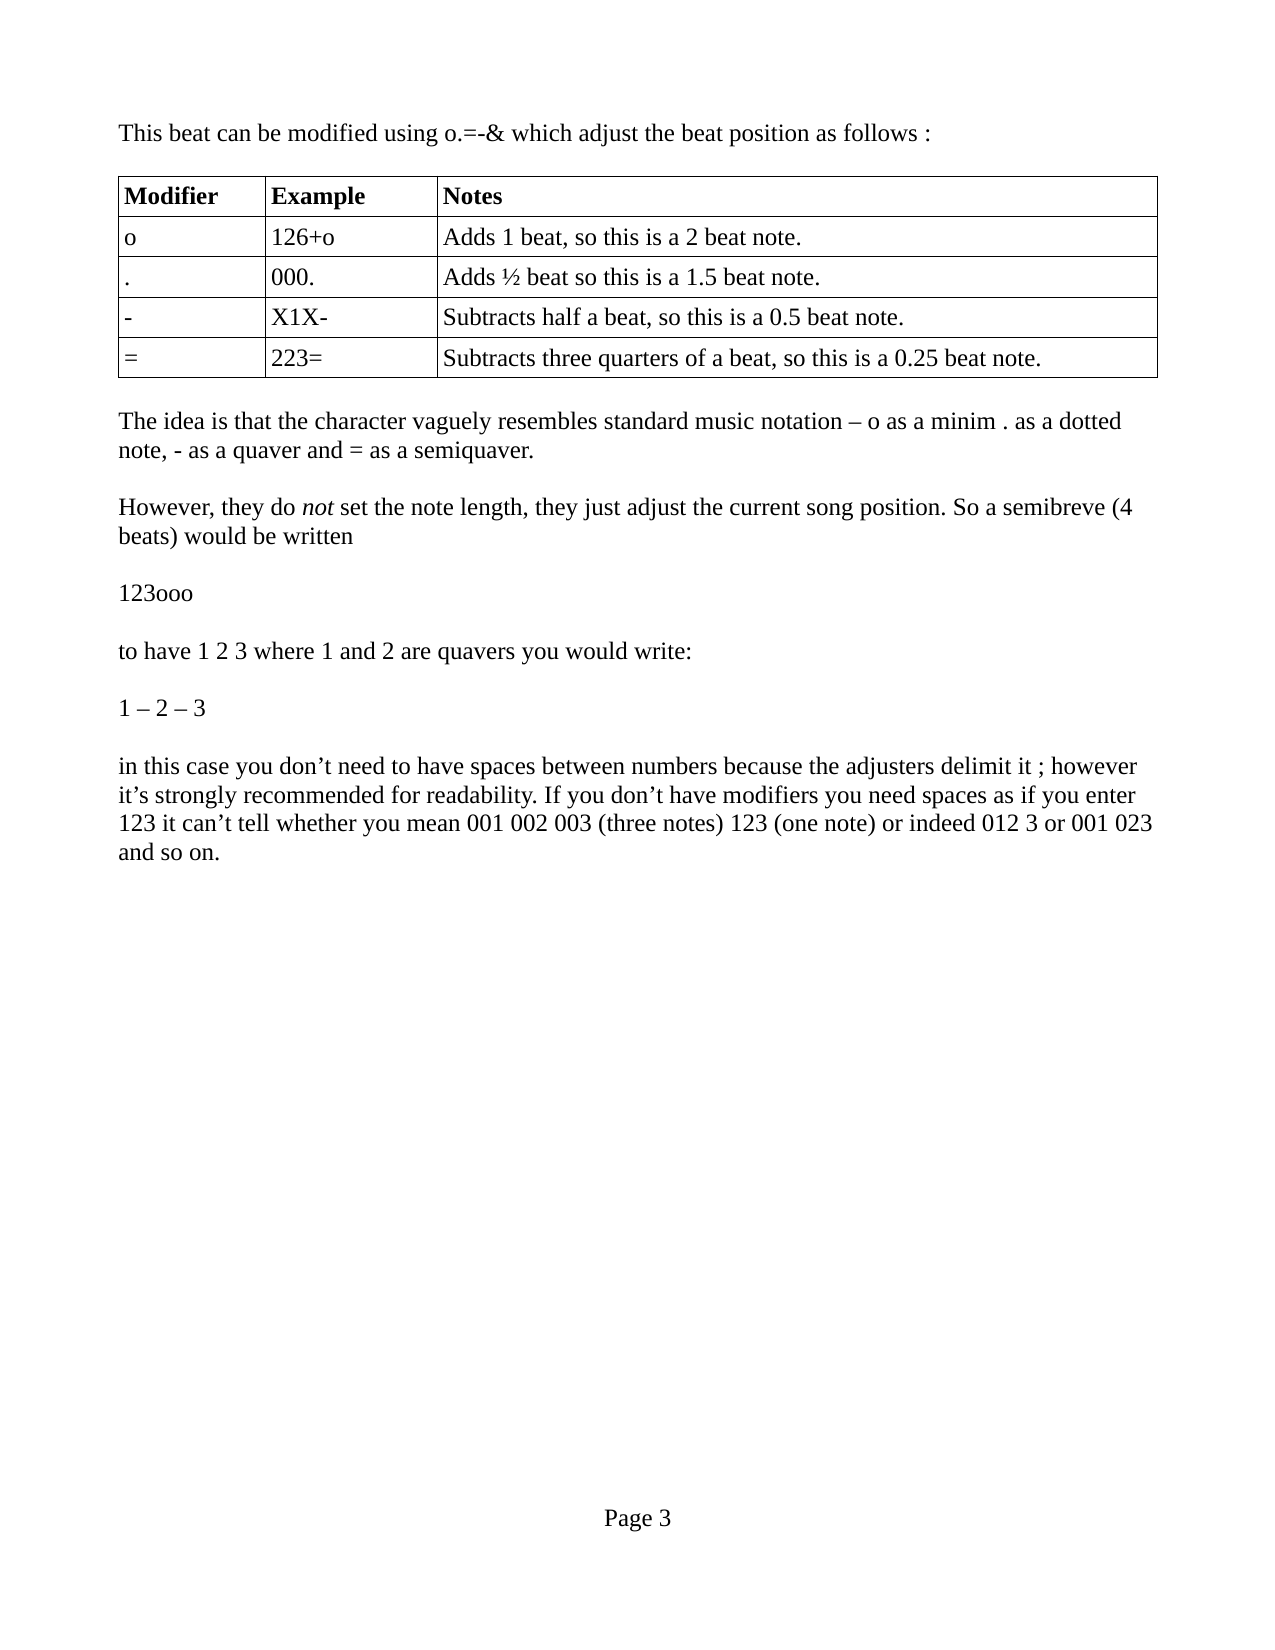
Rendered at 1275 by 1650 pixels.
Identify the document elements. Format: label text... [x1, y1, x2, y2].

table_cell Subtracts half a beat, so this is a 0.5 beat note. [438, 298, 1157, 337]
table_header Modifier [119, 177, 265, 216]
table_cell = [119, 338, 265, 377]
table_cell Adds 1 beat, so this is a 2 beat note. [438, 217, 1157, 256]
table_cell 223= [266, 338, 437, 377]
text However, they do not set the note length, they just adjust the current song position. So a semibreve (4 beats) would be written [118, 492, 1157, 550]
table_header Example [266, 177, 437, 216]
text This beat can be modified using o.=-& which adjust the beat position as follows : [118, 118, 1157, 147]
text The idea is that the character vaguely resembles standard music notation – o as a minim . as a dotted note, - as a quaver and = as a semiquaver. [118, 406, 1157, 463]
text 1 – 2 – 3 [118, 693, 1157, 722]
table_cell - [119, 298, 265, 337]
text to have 1 2 3 where 1 and 2 are quavers you would write: [118, 636, 1157, 665]
text in this case you don’t need to have spaces between numbers because the adjusters delimit it ; however it’s strongly recommended for readability. If you don’t have modifiers you need spaces as if you enter 123 it can’t tell whether you mean 001 002 003 (three notes) 123 (one note) or indeed 012 3 or 001 023 and so on. [118, 751, 1157, 866]
table_cell 000. [266, 257, 437, 297]
table_header Notes [438, 177, 1157, 216]
table_cell Adds ½ beat so this is a 1.5 beat note. [438, 257, 1157, 297]
table_cell o [119, 217, 265, 256]
text 123ooo [118, 578, 1157, 607]
table_cell . [119, 257, 265, 297]
table_cell X1X- [266, 298, 437, 337]
table_cell Subtracts three quarters of a beat, so this is a 0.25 beat note. [438, 338, 1157, 377]
table_cell 126+o [266, 217, 437, 256]
